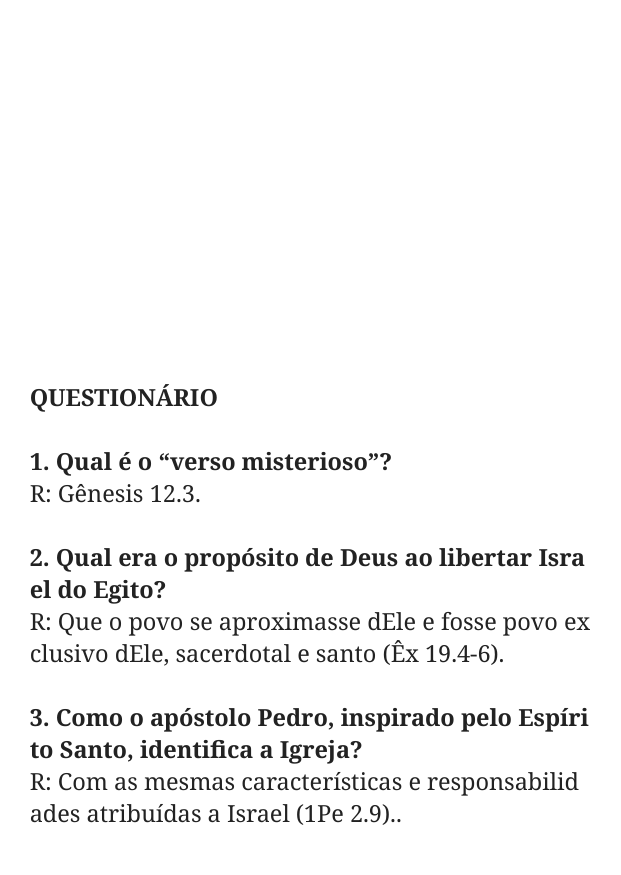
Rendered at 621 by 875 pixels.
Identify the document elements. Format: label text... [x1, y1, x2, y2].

text QUESTIONÁRIO [29, 381, 591, 413]
text 1. Qual é o “verso misterioso”? [29, 445, 591, 477]
text R: Gênesis 12.3. [29, 477, 591, 509]
text 2. Qual era o propósito de Deus ao libertar Israel do Egito? [29, 541, 591, 605]
text 3. Como o apóstolo Pedro, inspirado pelo Espírito Santo, identifica a Igreja? [29, 701, 591, 765]
text R: Com as mesmas características e responsabilidades atribuídas a Israel (1Pe 2.9).. [29, 765, 591, 829]
text R: Que o povo se aproximasse dEle e fosse povo exclusivo dEle, sacerdotal e santo (Êx 19.4-6). [29, 605, 591, 669]
